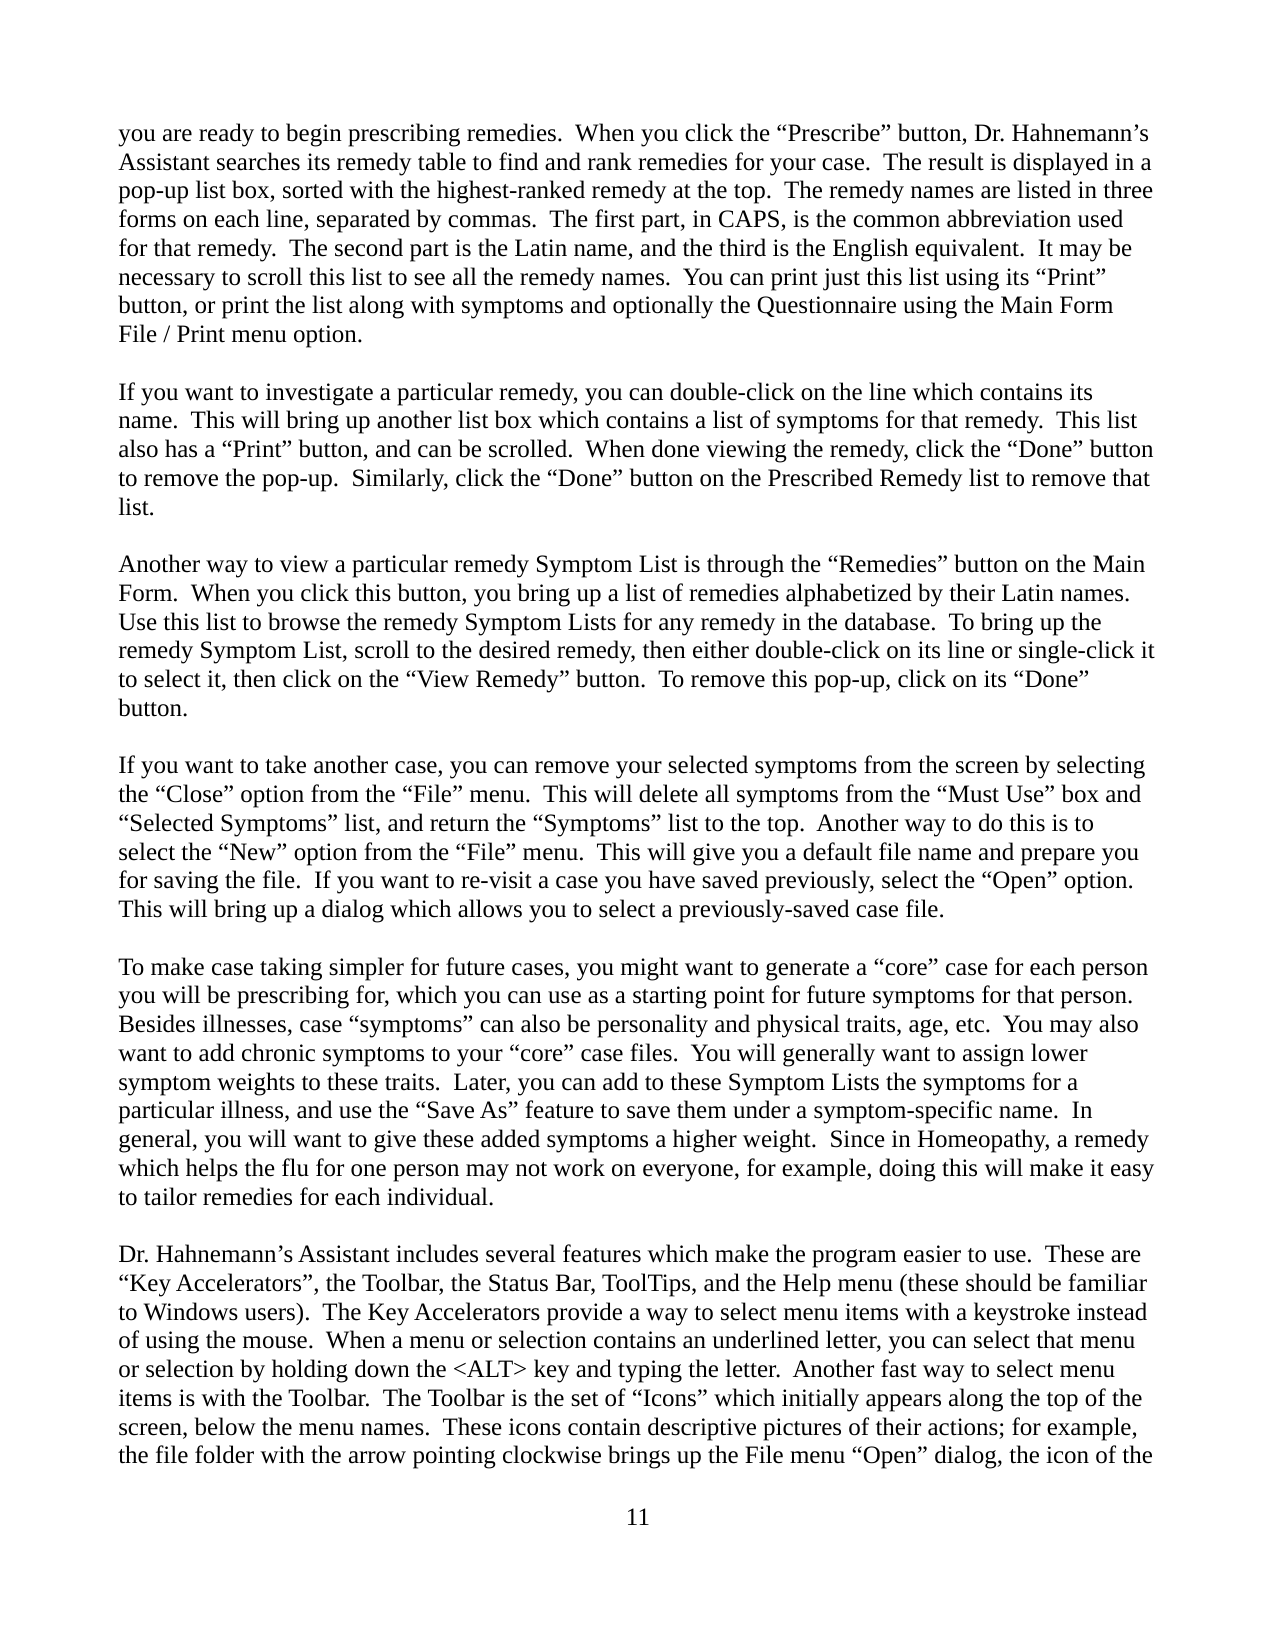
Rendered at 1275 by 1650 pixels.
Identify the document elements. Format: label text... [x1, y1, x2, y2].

text To make case taking simpler for future cases, you might want to generate a “core” case for each person you will be prescribing for, which you can use as a starting point for future symptoms for that person. Besides illnesses, case “symptoms” can also be personality and physical traits, age, etc. You may also want to add chronic symptoms to your “core” case files. You will generally want to assign lower symptom weights to these traits. Later, you can add to these Symptom Lists the symptoms for a particular illness, and use the “Save As” feature to save them under a symptom-specific name. In general, you will want to give these added symptoms a higher weight. Since in Homeopathy, a remedy which helps the flu for one person may not work on everyone, for example, doing this will make it easy to tailor remedies for each individual. [118, 952, 1157, 1211]
text Another way to view a particular remedy Symptom List is through the “Remedies” button on the Main Form. When you click this button, you bring up a list of remedies alphabetized by their Latin names. Use this list to browse the remedy Symptom Lists for any remedy in the database. To bring up the remedy Symptom List, scroll to the desired remedy, then either double-click on its line or single-click it to select it, then click on the “View Remedy” button. To remove this pop-up, click on its “Done” button. [118, 549, 1157, 722]
text Dr. Hahnemann’s Assistant includes several features which make the program easier to use. These are “Key Accelerators”, the Toolbar, the Status Bar, ToolTips, and the Help menu (these should be familiar to Windows users). The Key Accelerators provide a way to select menu items with a keystroke instead of using the mouse. When a menu or selection contains an underlined letter, you can select that menu or selection by holding down the <ALT> key and typing the letter. Another fast way to select menu items is with the Toolbar. The Toolbar is the set of “Icons” which initially appears along the top of the screen, below the menu names. These icons contain descriptive pictures of their actions; for example, the file folder with the arrow pointing clockwise brings up the File menu “Open” dialog, the icon of the [118, 1239, 1157, 1469]
text If you want to take another case, you can remove your selected symptoms from the screen by selecting the “Close” option from the “File” menu. This will delete all symptoms from the “Must Use” box and “Selected Symptoms” list, and return the “Symptoms” list to the top. Another way to do this is to select the “New” option from the “File” menu. This will give you a default file name and prepare you for saving the file. If you want to re-visit a case you have saved previously, select the “Open” option. This will bring up a dialog which allows you to select a previously-saved case file. [118, 751, 1157, 923]
text you are ready to begin prescribing remedies. When you click the “Prescribe” button, Dr. Hahnemann’s Assistant searches its remedy table to find and rank remedies for your case. The result is displayed in a pop-up list box, sorted with the highest-ranked remedy at the top. The remedy names are listed in three forms on each line, separated by commas. The first part, in CAPS, is the common abbreviation used for that remedy. The second part is the Latin name, and the third is the English equivalent. It may be necessary to scroll this list to see all the remedy names. You can print just this list using its “Print” button, or print the list along with symptoms and optionally the Questionnaire using the Main Form File / Print menu option. [118, 118, 1157, 348]
text If you want to investigate a particular remedy, you can double-click on the line which contains its name. This will bring up another list box which contains a list of symptoms for that remedy. This list also has a “Print” button, and can be scrolled. When done viewing the remedy, click the “Done” button to remove the pop-up. Similarly, click the “Done” button on the Prescribed Remedy list to remove that list. [118, 377, 1157, 521]
